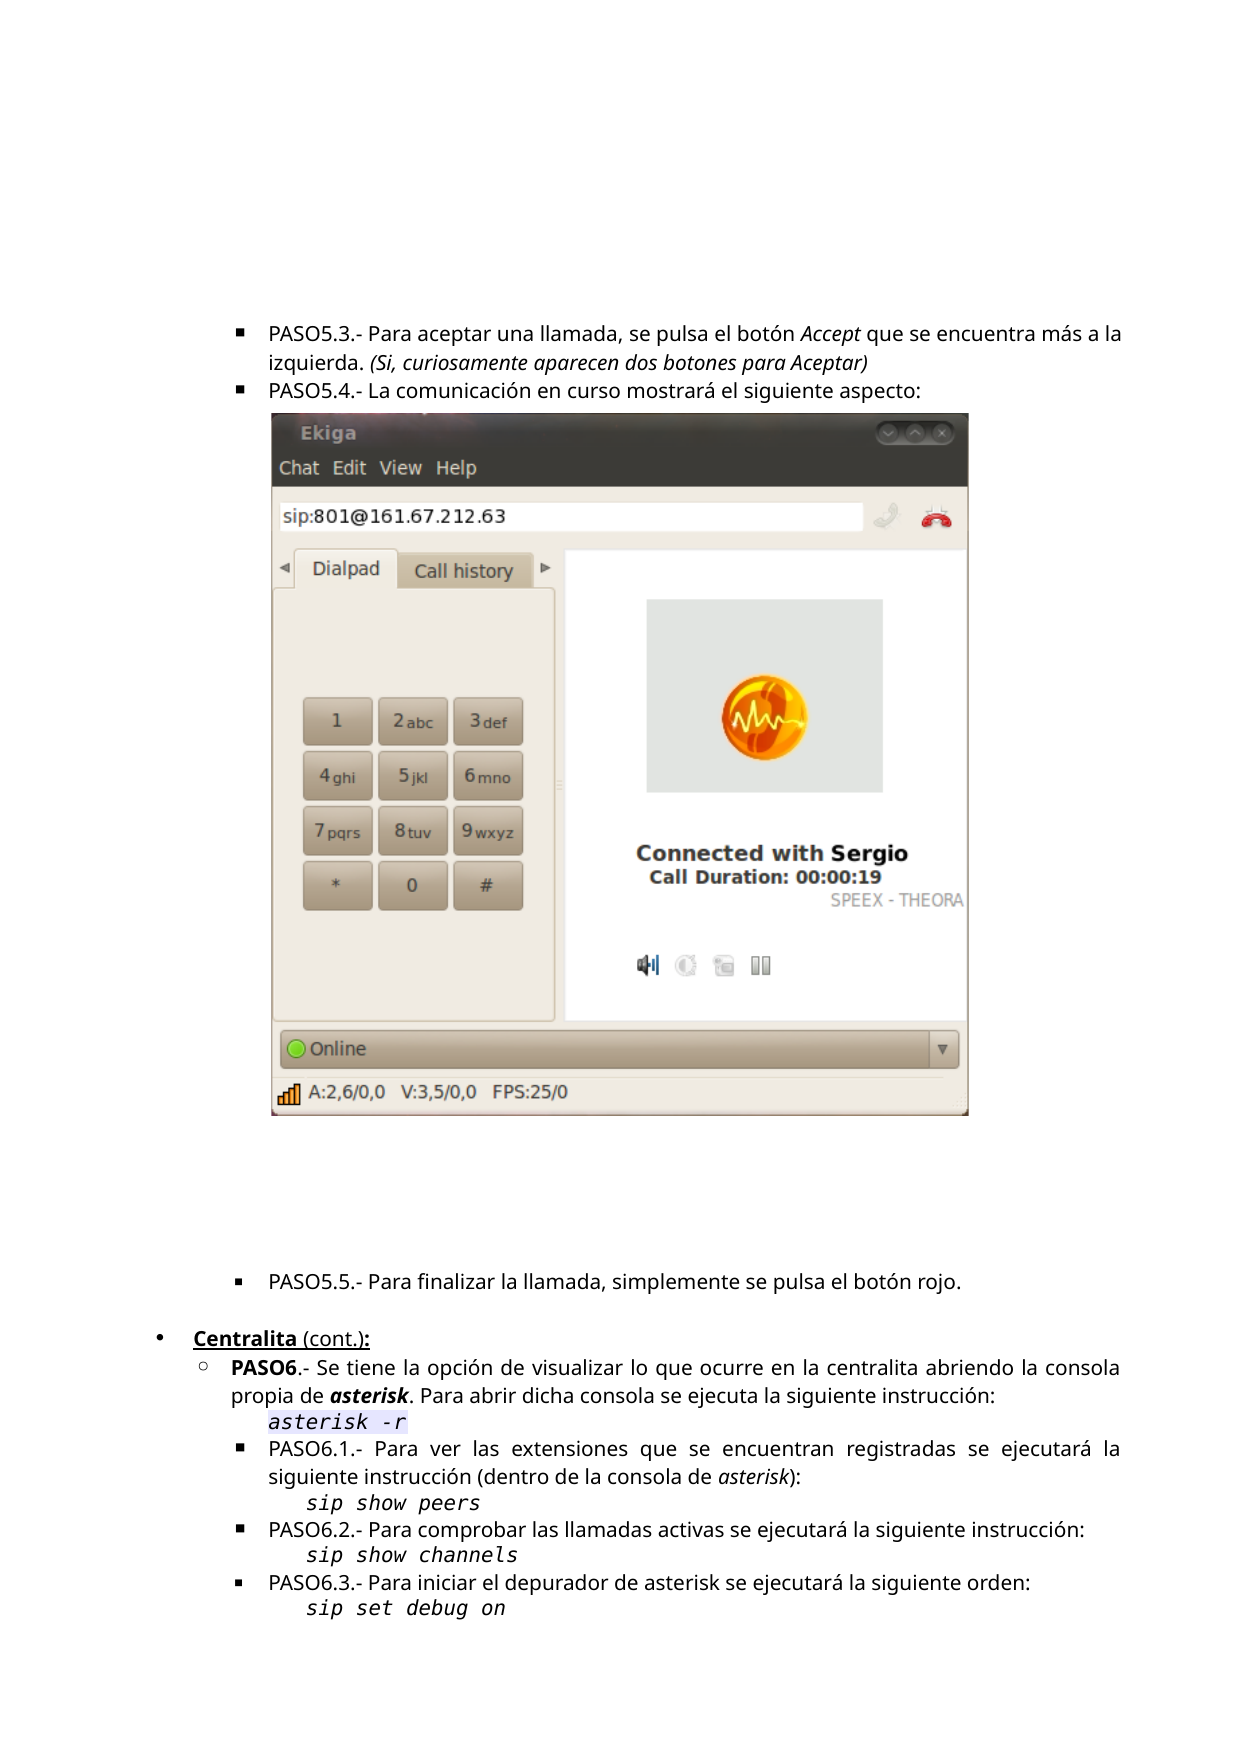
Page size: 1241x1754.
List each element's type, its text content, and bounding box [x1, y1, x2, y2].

list PASO6.3.- Para iniciar el depurador de asterisk se ejecutará la siguiente orden: [231, 1568, 1122, 1596]
list PASO6.- Se tiene la opción de visualizar lo que ocurre en la centralita abriendo la consola propia de asterisk. Para abrir dicha consola se ejecuta la siguiente instrucción: [193, 1353, 1122, 1410]
picture [271, 413, 969, 1116]
list Centralita (cont.): [156, 1324, 1122, 1353]
list PASO5.3.- Para aceptar una llamada, se pulsa el botón Accept que se encuentra más a la izquierda. (Si, curiosamente aparecen dos botones para Aceptar) [231, 319, 1122, 376]
list sip show peers [268, 1491, 1122, 1515]
list PASO6.1.- Para ver las extensiones que se encuentran registradas se ejecutará la siguiente instrucción (dentro de la consola de asterisk): [231, 1434, 1122, 1491]
list PASO6.2.- Para comprobar las llamadas activas se ejecutará la siguiente instrucción: [231, 1515, 1122, 1543]
list asterisk -r [231, 1410, 1122, 1434]
list sip set debug on [268, 1596, 1122, 1621]
list PASO5.4.- La comunicación en curso mostrará el siguiente aspecto: [231, 376, 1122, 405]
list sip show channels [268, 1543, 1122, 1568]
list PASO5.5.- Para finalizar la llamada, simplemente se pulsa el botón rojo. [231, 1267, 1122, 1296]
